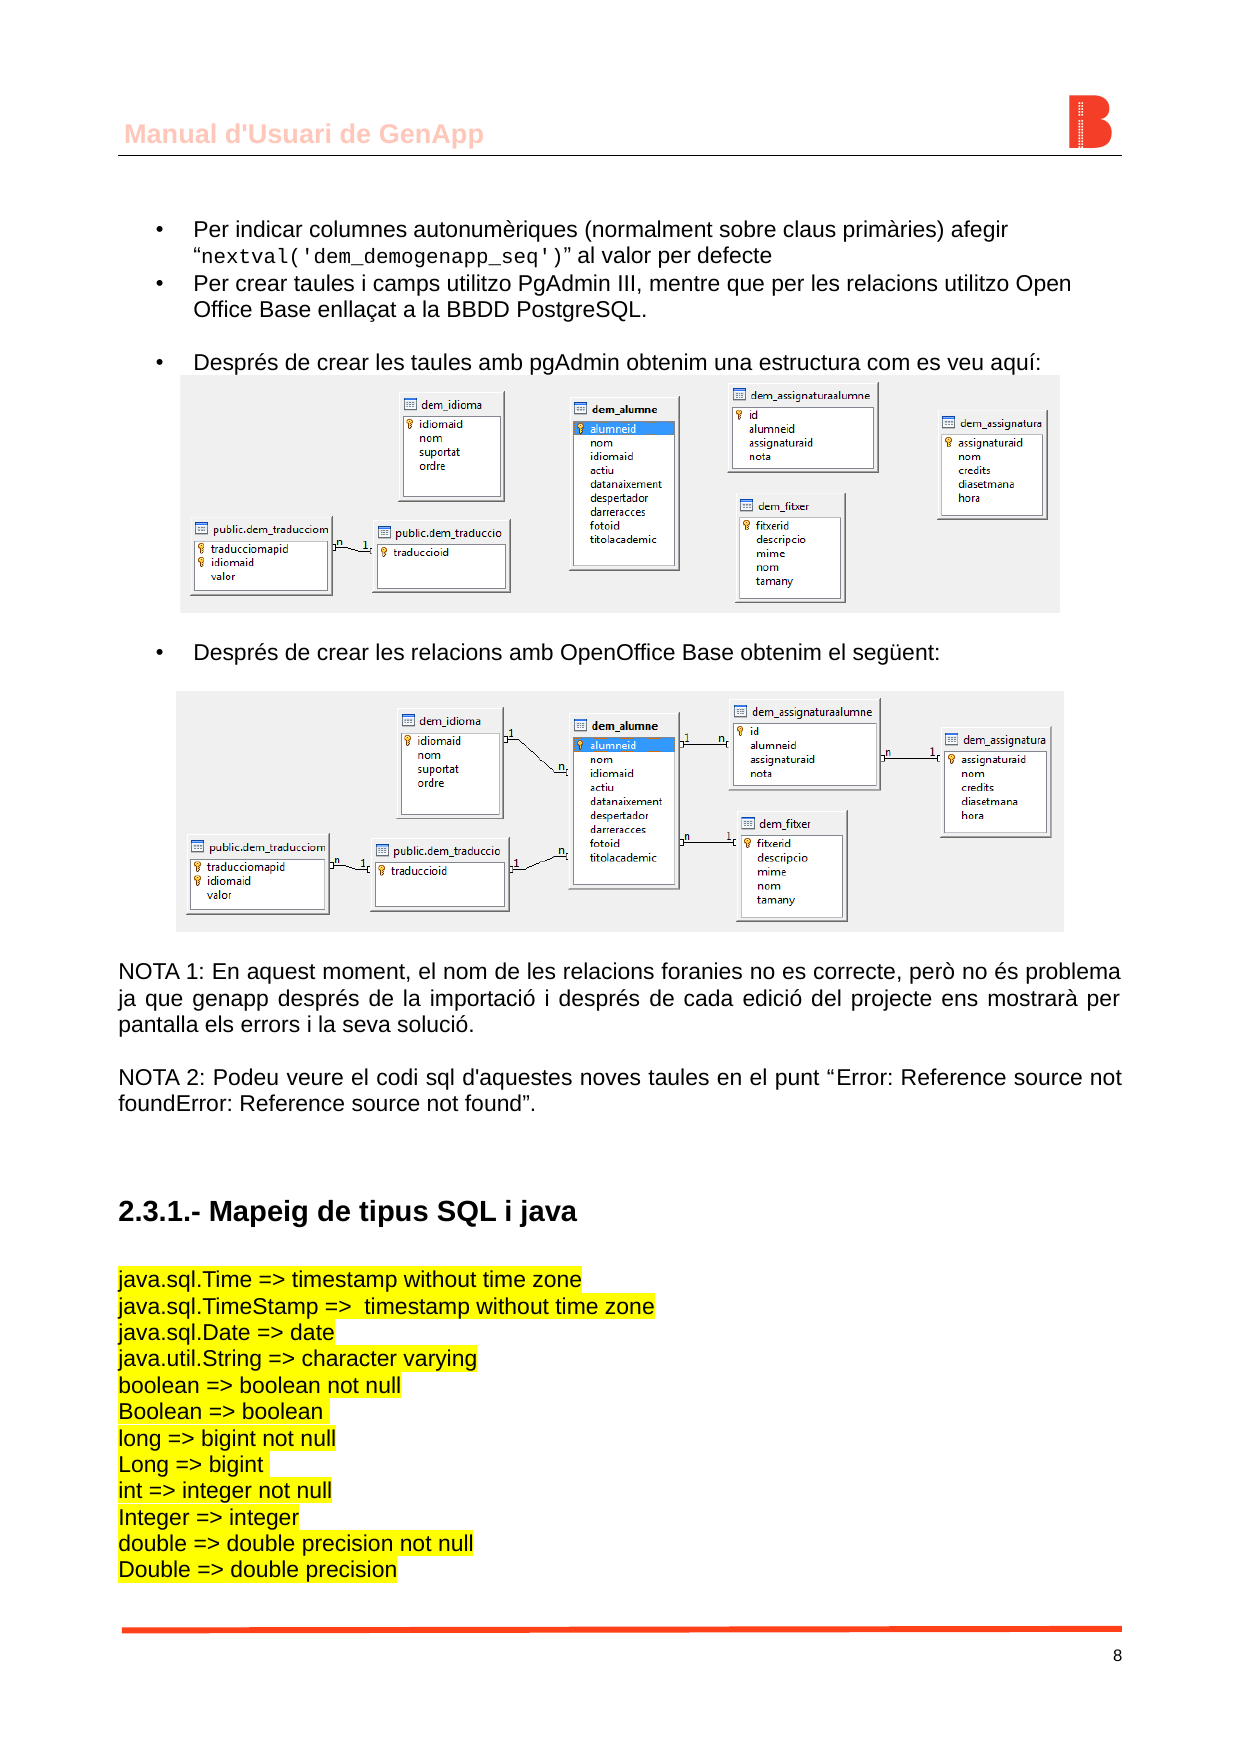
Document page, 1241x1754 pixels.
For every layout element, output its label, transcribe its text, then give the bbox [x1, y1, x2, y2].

text java.sql.Time => timestamp without time zone [118, 1266, 1122, 1293]
list Després de crear les relacions amb OpenOffice Base obtenim el següent: [156, 639, 1122, 666]
text java.sql.TimeStamp => timestamp without time zone [118, 1293, 1122, 1319]
text boolean => boolean not null [118, 1372, 1122, 1398]
picture [180, 375, 1060, 613]
text Long => bigint [118, 1451, 1122, 1477]
text Double => double precision [118, 1556, 1122, 1583]
list Per crear taules i camps utilitzo PgAdmin III, mentre que per les relacions utilitzo Open Office Base enllaçat a la BBDD PostgreSQL. [156, 270, 1122, 322]
list Per indicar columnes autonumèriques (normalment sobre claus primàries) afegir “nextval('dem_demogenapp_seq')” al valor per defecte [156, 216, 1122, 270]
text Integer => integer [118, 1503, 1122, 1530]
text Boolean => boolean [118, 1398, 1122, 1424]
text java.util.String => character varying [118, 1345, 1122, 1372]
text java.sql.Date => date [118, 1319, 1122, 1345]
text long => bigint not null [118, 1424, 1122, 1451]
text NOTA 1: En aquest moment, el nom de les relacions foranies no es correcte, però no és problema ja que genapp després de la importació i després de cada edició del projecte ens mostrarà per pantalla els errors i la seva solució. [118, 958, 1122, 1037]
text double => double precision not null [118, 1530, 1122, 1556]
list Després de crear les taules amb pgAdmin obtenim una estructura com es veu aquí: [156, 349, 1122, 375]
text NOTA 2: Podeu veure el codi sql d'aquestes noves taules en el punt “S'ha produït un error: No s'ha trobat la font de referènciaS'ha produït un error: No s'ha trobat la font de referència”. [118, 1063, 1122, 1116]
text int => integer not null [118, 1477, 1122, 1503]
picture [176, 691, 1065, 932]
subtitle Mapeig de tipus SQL i java [118, 1194, 1122, 1227]
picture [1063, 94, 1117, 150]
